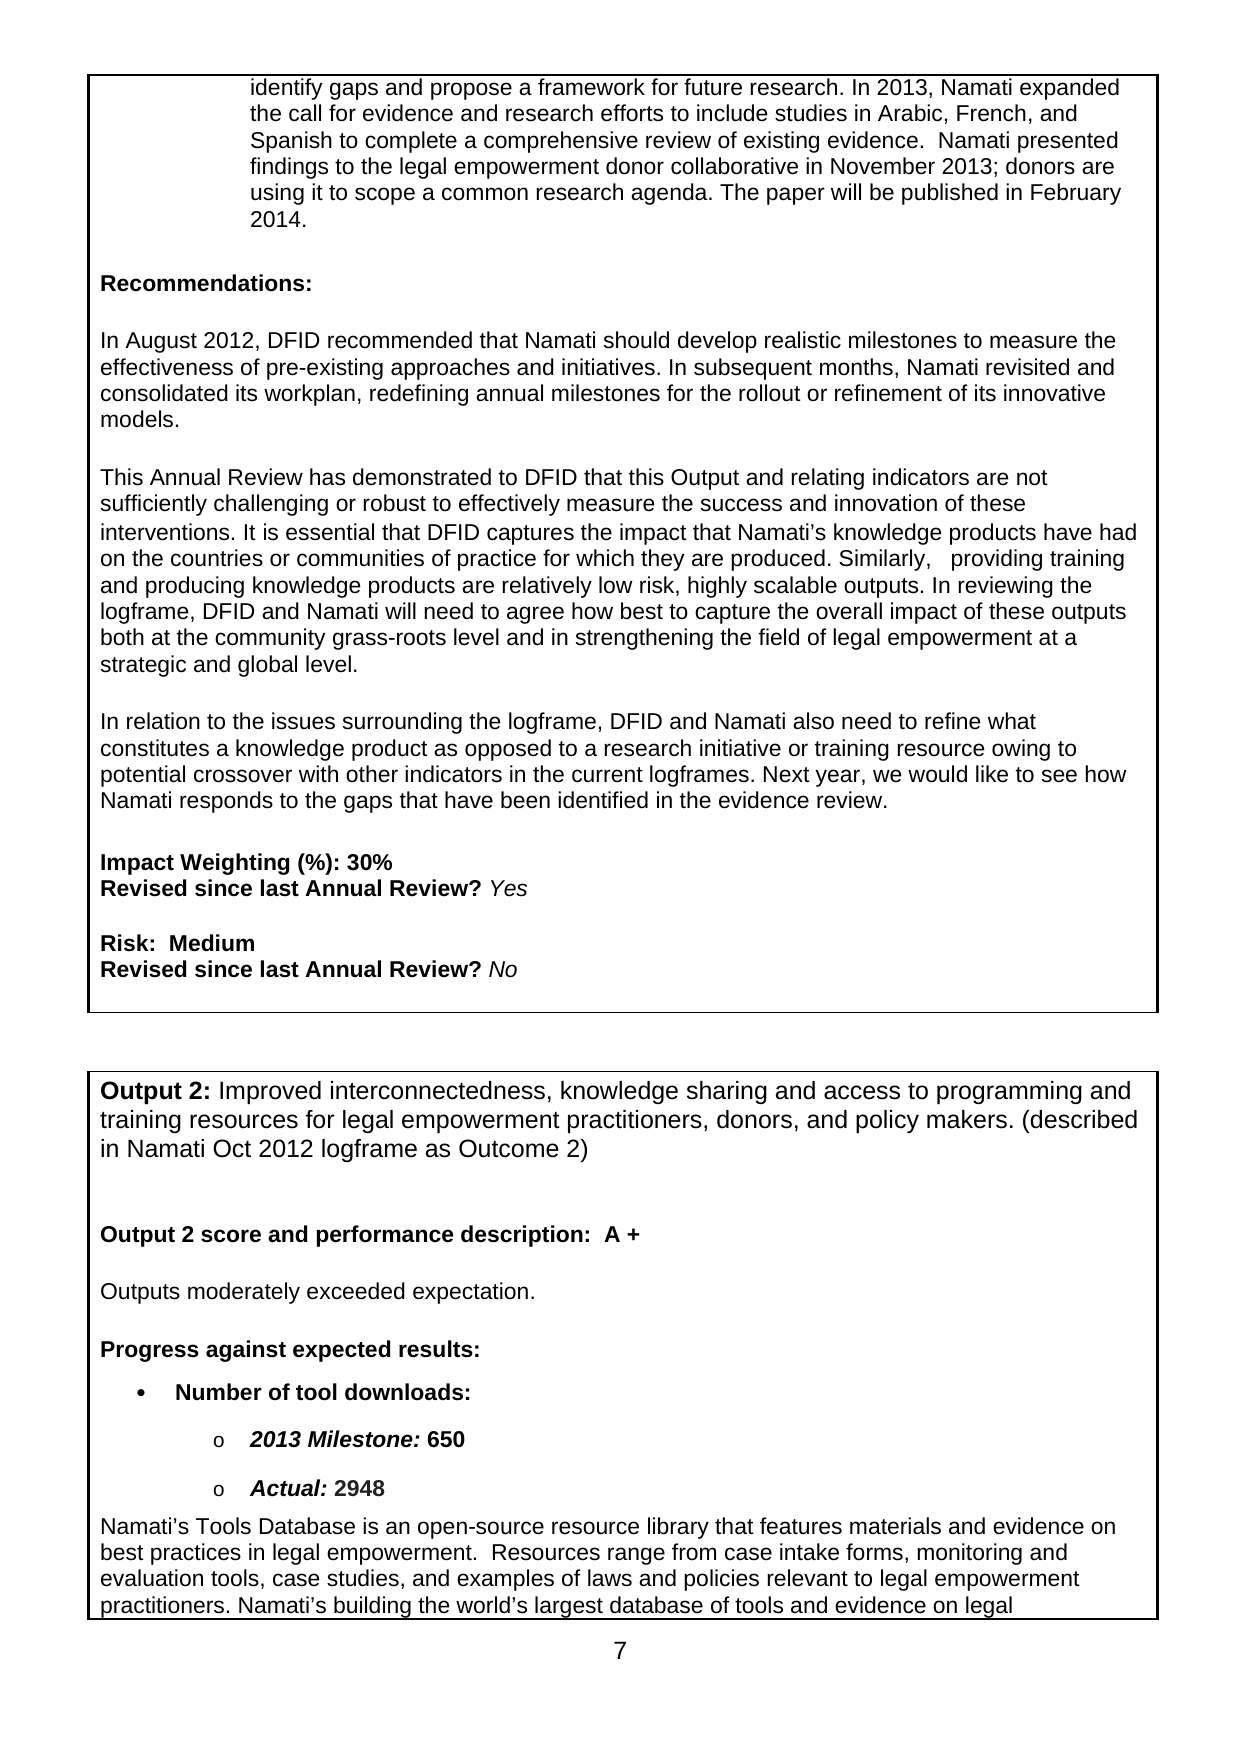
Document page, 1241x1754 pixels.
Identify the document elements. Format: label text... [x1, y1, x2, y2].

table_cell Output 2 score and performance description: A + Outputs moderately exceeded expectation. [90, 1196, 1156, 1311]
table_header Output 2: Improved interconnectedness, knowledge sharing and access to programming and training resources for legal empowerment practitioners, donors, and policy makers. (described in Namati Oct 2012 logframe as Outcome 2) [90, 1072, 1156, 1196]
table_cell Progress against expected results: Namati has developed innovative, scale-able legal empowerment interventions in partnership with governments and civil society organizations in eight countries. These efforts address five issues: delivering quality legal aid at scale, protecting community land rights, fulfilling the right to citizenship, closing the enforcement gap in environmental law, and ensuring that essential services like healthcare are accountable to local communities. Namati has researched and evaluated each intervention’s impact with the aim of informing best practice worldwide. The data collected from Namati’s work in these countries provides the evidence base from which Namati draws to advocate for large-scale policy changes. Number of internal targets for each intervention achieved 2013 Milestone: 75% Actual: on track Namati’s internal targets aim to improve the scope, quality, and impact of grassroots work across its 5 themes. Virtually all targets for 2013 were achieved. Where targets were not achieved Namati revised its strategies accordingly to account for these obstacles. Highlights of progress toward internal targets include: Legal Aid 2.0: In Sierra Leone and Burma, Namati worked to demonstrate models of providing justice services that are scalable, empowering, and responsive to context. Namati’s network of community paralegals in Sierra Leone resolved 4,106 cases. Cases addressed abuse of power by local authorities, accident compensation, unpaid wages and a lack of basic services like clean drinking water, among other issues. Namati successfully advocated for a legal aid law that endorses the scale-up of community paralegals and is assisting with implementation of the new law at the request of the Ministry of Justice. In Burma, Namati partnered with law firms and civil society organizations to develop a community paralegal approach that draws on international experience but is tailored to Burma’s socio-legal context. Community Land Protection: Having developed and tested a community land protection model in 58 study communities across Liberia, Uganda, and Mozambique, Namati and local partners began work in 156 additional communities. Drawing from research and experience, Namati also supported the Liberian and Sierra Leonean governments in their processes for drafting community land documentation policies. Liberia’s policy embraces the model that Namati and its partners developed for documenting and protecting customary land rights, and adopts specific language that Namati proposed. Namati’s key policy recommendations were also incorporated into Bioenergy Investment Guidelines now before the Sierra Leone cabinet. Accountability of Health Services: In Mozambique and Sierra Leone, Namati is combining social accountability and legal empowerment approaches to generate improvements in the delivery and accountability of services. Namati piloted a grievance redress mechanism under which community-based health advocates have registered 228 cases of health rights violations. Nearly 65% of reported cases have been resolved, with over 50% of these resolutions taking place under 25 days. Advocates have succeeded in improving several health centres with water and sanitation facilities, increasing access to life-saving diagnostics, ending requests for bribes, and resolving shortages for essential drugs. Environmental Justice: In India, Namati’s efforts with the community in Mundra to ‘ground truth’ environmental violations has resulted in the publication of a 50-page report on violations and the establishment of a body of concerned citizens called the Mundra Hitrakshak Manch (Forum for the wellbeing of Mundra). The forum committed itself to taking up activities and training programmes on laws and policy, as well as engaging more actively with the government on issues that affect them. Citizenship: Namati began work with local partner organizations in Bangladesh and Kenya to train community paralegals to help stateless populations understand citizenship and documentation requirements, and to assist them in navigating bureaucratic process for ID documents, trade licenses, or passports. Uptake of paralegal services far surpassed original targets: in 2013 across both countries, paralegals assisted 1796 clients. Of those 898 cases have already been successfully resolved, meaning they resulted in valid legal identity documents. The other cases are ongoing. Number of civil society organizations or governments trained in, advised on, or adopting our models or methods 2013 Milestone: 30 Actual: 127 Namati works closely with civil society partners to implement all of its country-level interventions. It conducts trainings for communities and civil society as a means of encouraging greater use and understanding of legal empowerment methods. It advises governments on how to craft and implement policies and laws that advance legal empowerment. Namati provided follow-up training to 64 paralegals from 5 different organizations in Sierra Leone through on-site mentoring provided by seconded and lead paralegals. As a result of Namati’s work in this area, it now assists the Ministry of Justice with implementing the 2012 legal aid law as a key member of Sierra Leone’s Legal Aid Task Force. Meanwhile, Namati’s land program provided technical capacity-building assistance to over 65 land rights organisations at symposiums and regional meetings in Thailand, Kenya, and South Africa. The Liberian land policy reflects Namati’s input and embraces its community land protection model. Namati’s training of Mozambican provincial land administrators on alternative methods of supporting community land delimitation efforts resulted in the successful and rapid award of almost all of the land certificates applied for. Number of references of GLEI knowledge products in media and journals 2013 Milestone: 50 Actual: 61 Namati seeks to raise the profile of legal empowerment among professional, academic, and general audiences. References to Namati’s work in journals, research papers, international and mainstream media, local news sources, development blogs, and at international conferences enhance the visibility of legal empowerment worldwide. Highlights include a discussion in the World Bank Legal Review of Namati’s multi-country randomized experiment on community land titling; discussion of Namati’s work in the Boston Globe, Foreign Policy, and Freedom House reporting; extensive coverage of Namati’s work with paralegals in the Huffington Post, AllAfrica.com, and the Sierra Leone Express; references to Namati’s paralegal model in Conflict, Security & Development, the Journal of Refugee studies, and a study by the International Development and Law Organization; discussion of Namati's grassroots approach to legal empowerment on a Council of Foreign Relations panel and blog, at the World Justice Forum, and at the World Bank conference on Land and Poverty; inclusion of the Global Legal Empowerment Network in a UNDP/UNEP toolkit on community conservation; and reporting on global network events in various local and regional news sources. A piece on the work of Namati and its partner Timap for Justice in Sierra Leone is forthcoming in the Stanford Social Innovation Review. Number of knowledge products produced or translated by Namati or Open Society Justice Initiative (OSJI) 2013 Milestone: 15 Actual: 48 Community Land Studies: Following the publication of the comprehensive results of a two-year, multi-country randomized experiment on community land titling in Uganda, Mozambique, and Liberia, Namati released two country reports offering in-depth analysis of key findings from Uganda and Liberia. In Liberia, the new land policy has embraced the model Namati has demonstrated for documenting customary land rights. Namati also consolidated learning from this research into two low-literacy “how to” guides, which help communities strengthen their land protection efforts and improve their ability to negotiate with investors. Namati is currently partnering with the School of Natural Resources and Environment at the University of Michigan to undertake a longitudinal randomized controlled trial of the impacts of community land protection in Liberia. The research team is on the ground and will soon be interviewing respondents for baseline data. Justice Initiatives Indicators Special Edition: OSF and Namati produced a legal empowerment edition of Justice Initiatives, featuring introductory essays by George Soros and Justine Greening MP, UK Secretary of State for International Development. The issue’s 11 chapters explore various legal empowerment approaches and highlight eight case studies that look closely at legal empowerment in action: from paralegals resolving disputes and reducing conflict in Liberia to villagers fighting for their land in Indonesia, to an NGO using citizen-generated data to fight corruption. 6-country paralegal study: Namati coordinated, with partners, a six-country empirical study on the impact of community paralegals. Research has been completed in Indonesia, the Philippines, South Africa, Liberia, Sierra Leone, and Kenya. Papers have been published on Indonesia, South Africa, and Liberia; the Philippines paper is being published in February 2014. The team is pursuing publishing all six studies plus a comparative chapter as a book. Evidence Review: Namati was commissioned to prepare a Legal Empowerment Evidence Review – a paper on the state of the evidence of legal empowerment, analysing a wide-range of existing documentation on the impact of legal empowerment. In addition to establishing a baseline of current knowledge, the final product will also identify gaps and propose a framework for future research. In 2013, Namati expanded the call for evidence and research efforts to include studies in Arabic, French, and Spanish to complete a comprehensive review of existing evidence. Namati presented findings to the legal empowerment donor collaborative in November 2013; donors are using it to scope a common research agenda. The paper will be published in February 2014. Recommendations: In August 2012, DFID recommended that Namati should develop realistic milestones to measure the effectiveness of pre-existing approaches and initiatives. In subsequent months, Namati revisited and consolidated its workplan, redefining annual milestones for the rollout or refinement of its innovative models. This Annual Review has demonstrated to DFID that this Output and relating indicators are not sufficiently challenging or robust to effectively measure the success and innovation of these interventions. It is essential that DFID captures the impact that Namati’s knowledge products have had on the countries or communities of practice for which they are produced. Similarly, providing training and producing knowledge products are relatively low risk, highly scalable outputs. In reviewing the logframe, DFID and Namati will need to agree how best to capture the overall impact of these outputs both at the community grass-roots level and in strengthening the field of legal empowerment at a strategic and global level. In relation to the issues surrounding the logframe, DFID and Namati also need to refine what constitutes a knowledge product as opposed to a research initiative or training resource owing to potential crossover with other indicators in the current logframes. Next year, we would like to see how Namati responds to the gaps that have been identified in the evidence review. Impact Weighting (%): 30% Revised since last Annual Review? Yes Risk: Medium Revised since last Annual Review? No [90, 76, 1156, 1012]
table_cell Progress against expected results: Number of tool downloads: 2013 Milestone: 650 Actual: 2948 Namati’s Tools Database is an open-source resource library that features materials and evidence on best practices in legal empowerment. Resources range from case intake forms, monitoring and evaluation tools, case studies, and examples of laws and policies relevant to legal empowerment practitioners. Namati’s building the world’s largest database of tools and evidence on legal [90, 1311, 1156, 1618]
